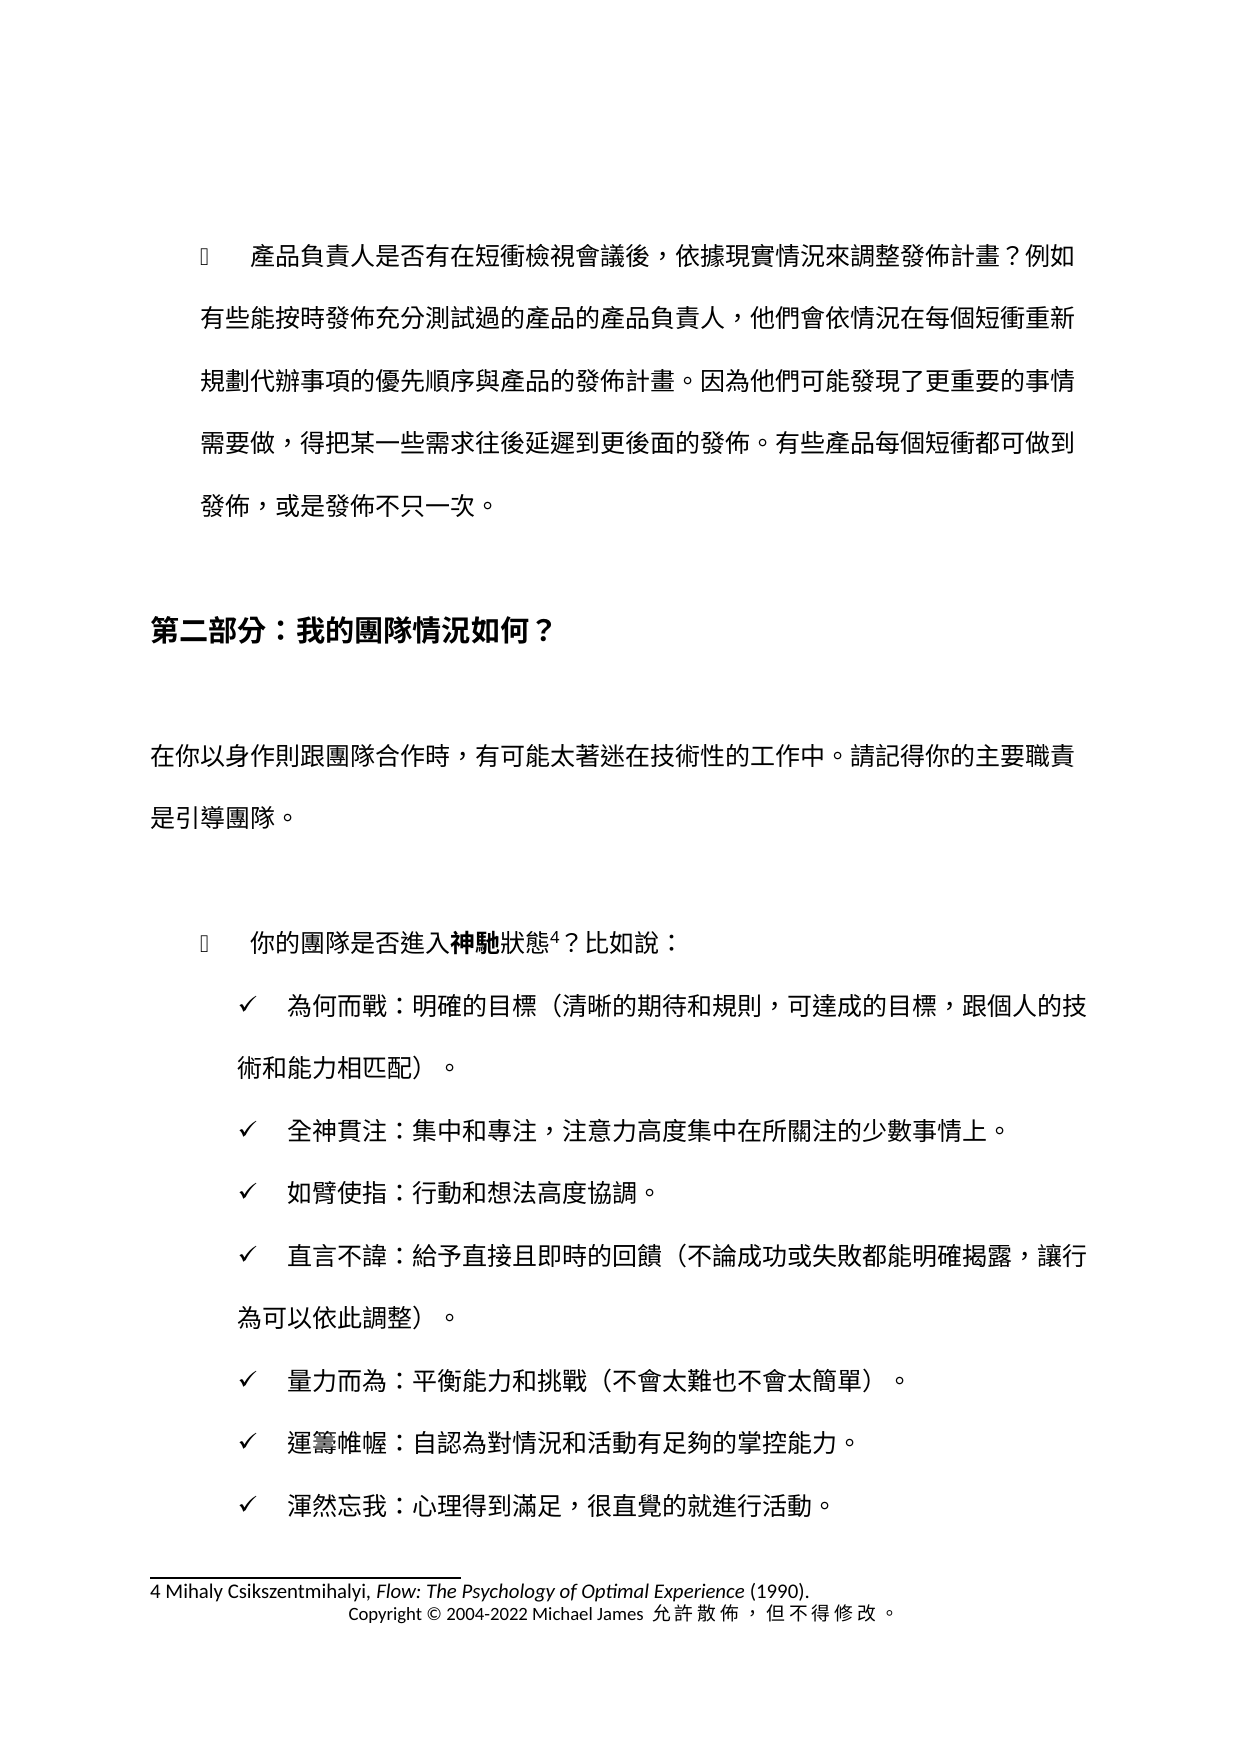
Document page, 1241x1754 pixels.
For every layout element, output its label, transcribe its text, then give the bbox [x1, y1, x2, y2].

list 直言不諱：給予直接且即時的回饋（不論成功或失敗都能明確揭露，讓行為可以依此調整）。 [237, 1212, 1090, 1337]
list 量力而為：平衡能力和挑戰（不會太難也不會太簡單）。 [237, 1337, 1090, 1400]
list 為何而戰：明確的目標（清晰的期待和規則，可達成的目標，跟個人的技術和能力相匹配）。 [237, 962, 1090, 1087]
text 第二部分：我的團隊情況如何？ [150, 587, 1090, 650]
text 在你以身作則跟團隊合作時，有可能太著迷在技術性的工作中。請記得你的主要職責是引導團隊。 [150, 712, 1090, 837]
list 你的團隊是否進入神馳狀態？比如說： [200, 900, 1090, 962]
list 渾然忘我：心理得到滿足，很直覺的就進行活動。 [237, 1462, 1090, 1525]
list 如臂使指：行動和想法高度協調。 [237, 1150, 1090, 1212]
list 產品負責人是否有在短衝檢視會議後，依據現實情況來調整發佈計畫？例如有些能按時發佈充分測試過的產品的產品負責人，他們會依情況在每個短衝重新規劃代辦事項的優先順序與產品的發佈計畫。因為他們可能發現了更重要的事情需要做，得把某一些需求往後延遲到更後面的發佈。有些產品每個短衝都可做到發佈，或是發佈不只一次。 [200, 212, 1090, 525]
list 運籌帷幄：自認為對情況和活動有足夠的掌控能力。 [237, 1400, 1090, 1462]
list 全神貫注：集中和專注，注意力高度集中在所關注的少數事情上。 [237, 1087, 1090, 1150]
list Mihaly Csikszentmihalyi, Flow: The Psychology of Optimal Experience (1990). [150, 1578, 1090, 1604]
